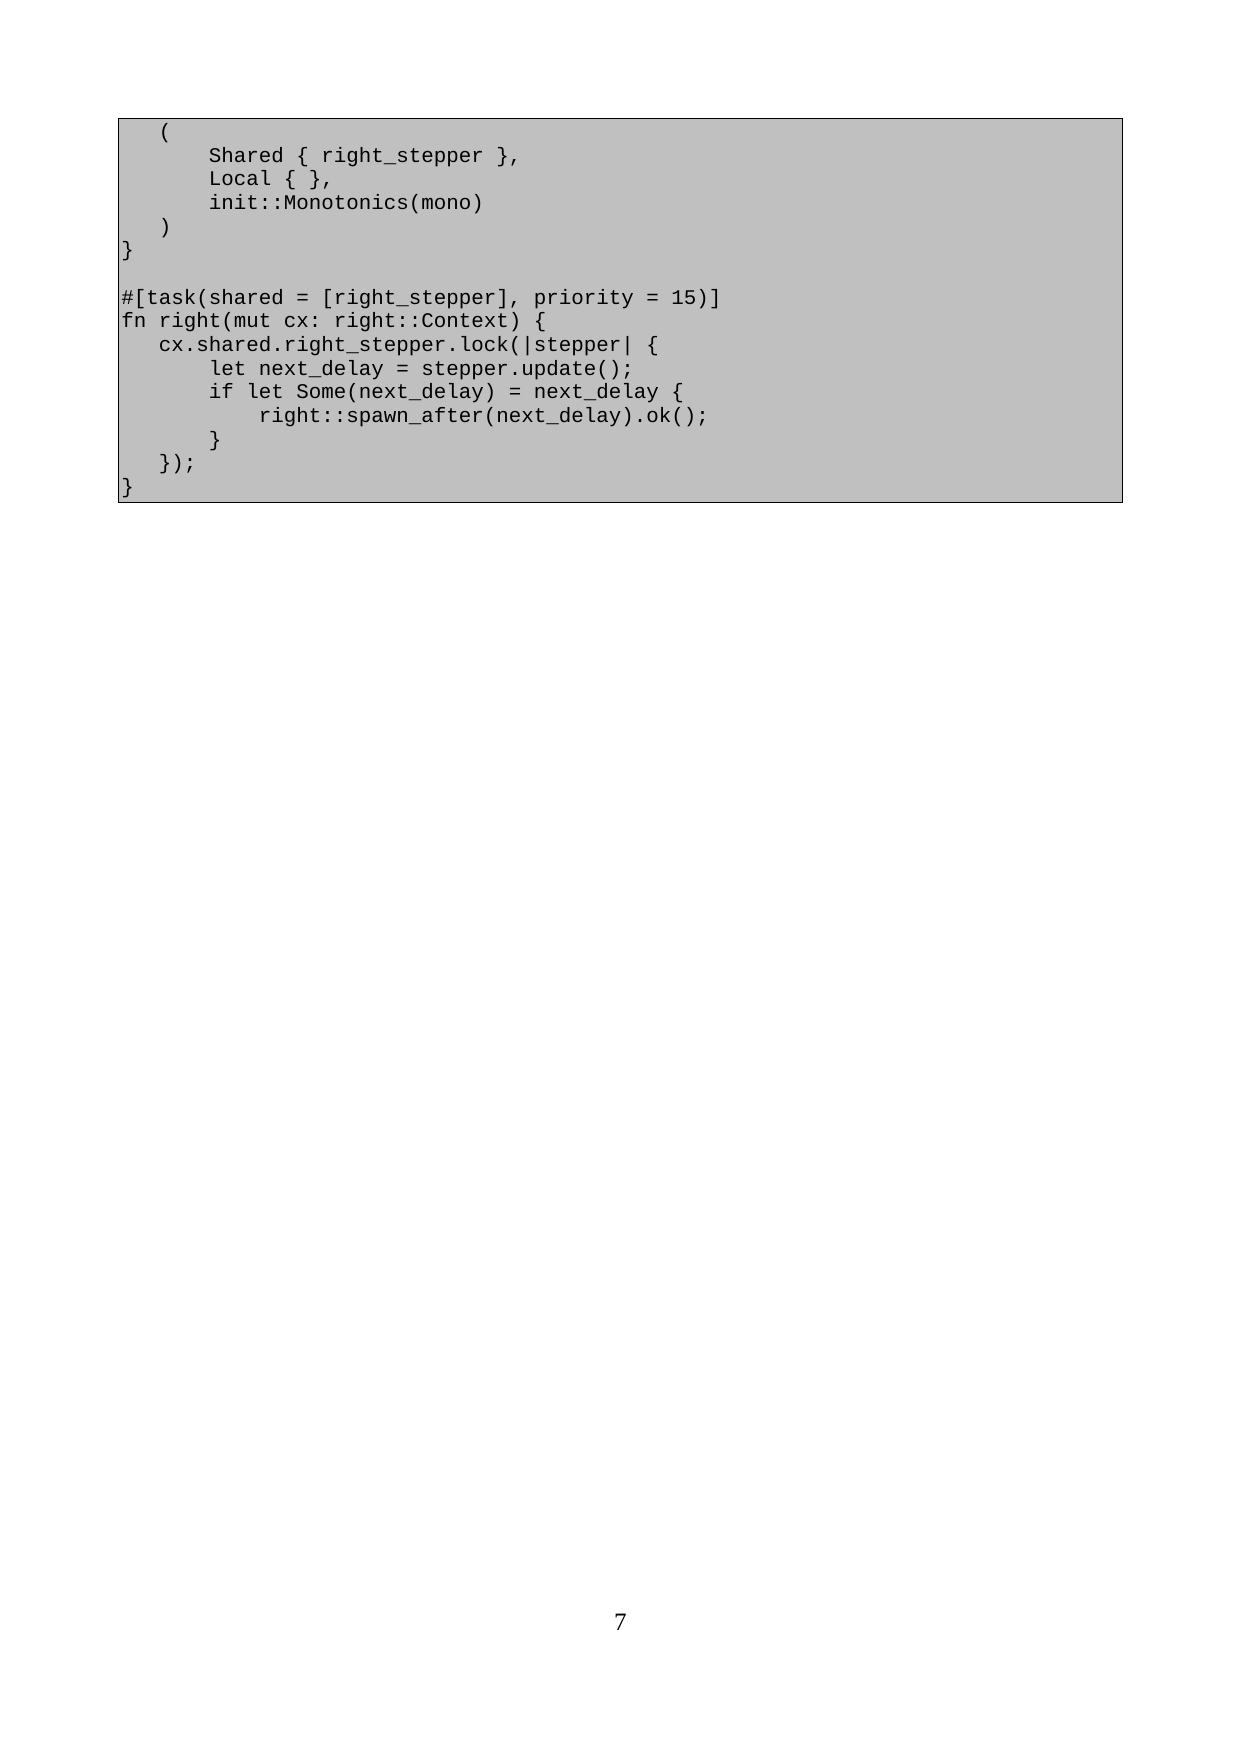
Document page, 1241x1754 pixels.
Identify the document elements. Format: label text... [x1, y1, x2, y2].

text let next_delay = stepper.update(); [119, 354, 1122, 378]
text cx.shared.right_stepper.lock(|stepper| { [119, 331, 1122, 354]
text init::Monotonics(mono) [119, 189, 1122, 213]
text } [119, 426, 1122, 449]
text ( [119, 119, 1122, 142]
text } [119, 236, 1122, 260]
text }); [119, 449, 1122, 473]
text ) [119, 213, 1122, 236]
text } [119, 473, 1122, 502]
text if let Some(next_delay) = next_delay { [119, 378, 1122, 402]
text Local { }, [119, 165, 1122, 189]
text #[task(shared = [right_stepper], priority = 15)] [119, 284, 1122, 307]
text fn right(mut cx: right::Context) { [119, 307, 1122, 331]
text Shared { right_stepper }, [119, 142, 1122, 165]
text right::spawn_after(next_delay).ok(); [119, 402, 1122, 426]
